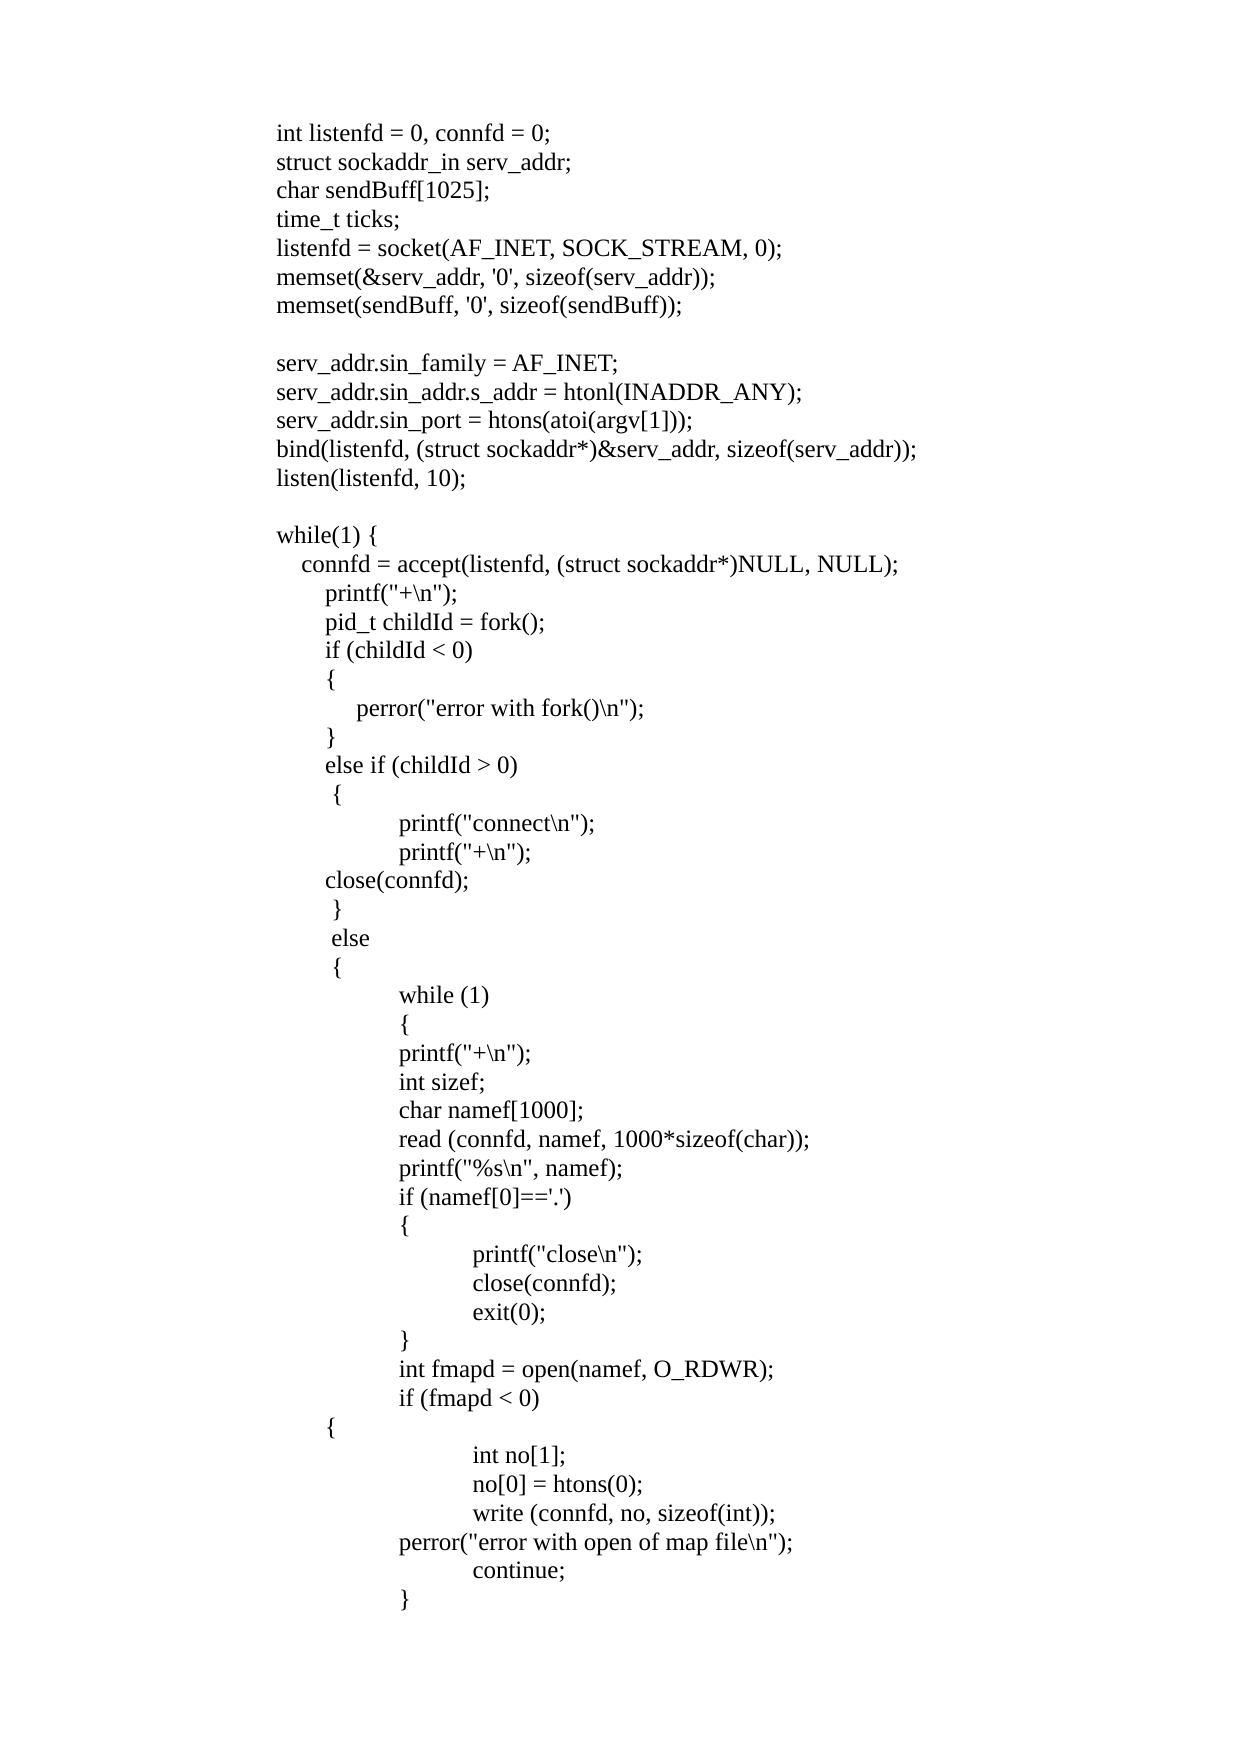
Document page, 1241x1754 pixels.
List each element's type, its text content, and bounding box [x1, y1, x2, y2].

text int listenfd = 0, connfd = 0; struct sockaddr_in serv_addr; char sendBuff[1025]; time_t ticks; listenfd = socket(AF_INET, SOCK_STREAM, 0); memset(&serv_addr, '0', sizeof(serv_addr)); memset(sendBuff, '0', sizeof(sendBuff)); serv_addr.sin_family = AF_INET; serv_addr.sin_addr.s_addr = htonl(INADDR_ANY); serv_addr.sin_port = htons(atoi(argv[1])); bind(listenfd, (struct sockaddr*)&serv_addr, sizeof(serv_addr)); listen(listenfd, 10); while(1) { connfd = accept(listenfd, (struct sockaddr*)NULL, NULL); printf("+\n"); pid_t childId = fork(); if (childId < 0) { perror("error with fork()\n"); } else if (childId > 0) { printf("connect\n"); printf("+\n"); close(connfd); } else { while (1) { printf("+\n"); int sizef; char namef[1000]; read (connfd, namef, 1000*sizeof(char)); printf("%s\n", namef); if (namef[0]=='.') { printf("close\n"); close(connfd); exit(0); } int fmapd = open(namef, O_RDWR); if (fmapd < 0) { int no[1]; no[0] = htons(0); write (connfd, no, sizeof(int)); perror("error with open of map file\n"); continue; } [177, 118, 1152, 1613]
